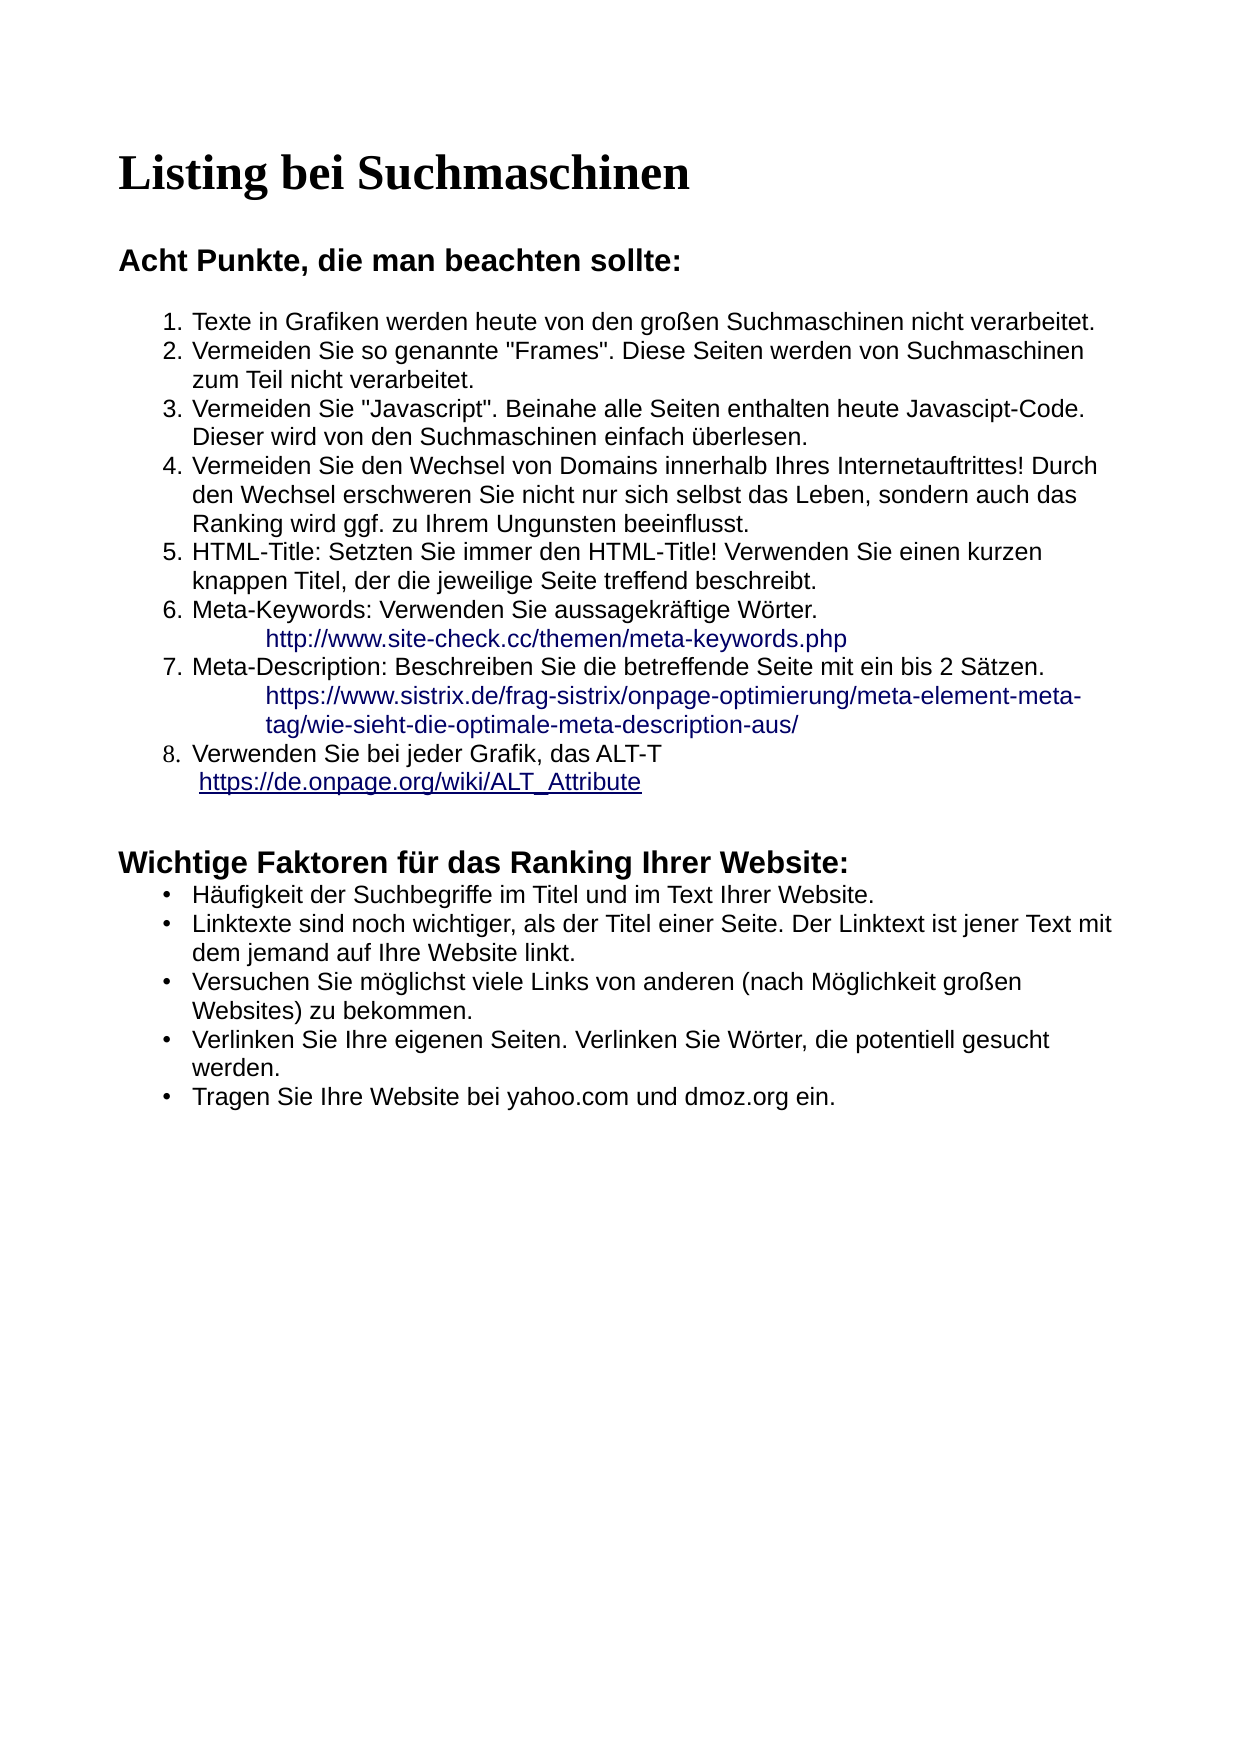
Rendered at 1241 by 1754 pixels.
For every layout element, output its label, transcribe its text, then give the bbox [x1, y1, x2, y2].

list Vermeiden Sie so genannte "Frames". Diese Seiten werden von Suchmaschinen zum Teil nicht verarbeitet. [162, 336, 1122, 393]
list Meta-Description: Beschreiben Sie die betreffende Seite mit ein bis 2 Sätzen. [162, 652, 1122, 681]
list Versuchen Sie möglichst viele Links von anderen (nach Möglichkeit großen Websites) zu bekommen. [162, 967, 1122, 1024]
list Häufigkeit der Suchbegriffe im Titel und im Text Ihrer Website. [162, 881, 1122, 909]
list Tragen Sie Ihre Website bei yahoo.com und dmoz.org ein. [162, 1082, 1122, 1111]
list Verwenden Sie bei jeder Grafik, das ALT-T https://de.onpage.org/wiki/ALT_Attribute [162, 738, 1122, 796]
text Acht Punkte, die man beachten sollte: [118, 242, 1122, 278]
list Texte in Grafiken werden heute von den großen Suchmaschinen nicht verarbeitet. [162, 307, 1122, 336]
list Vermeiden Sie "Javascript". Beinahe alle Seiten enthalten heute Javascipt-Code. Dieser wird von den Suchmaschinen einfach überlesen. [162, 393, 1122, 451]
list HTML-Title: Setzten Sie immer den HTML-Title! Verwenden Sie einen kurzen knappen Titel, der die jeweilige Seite treffend beschreibt. [162, 537, 1122, 595]
list Verlinken Sie Ihre eigenen Seiten. Verlinken Sie Wörter, die potentiell gesucht werden. [162, 1024, 1122, 1082]
list Vermeiden Sie den Wechsel von Domains innerhalb Ihres Internetauftrittes! Durch den Wechsel erschweren Sie nicht nur sich selbst das Leben, sondern auch das Ranking wird ggf. zu Ihrem Ungunsten beeinflusst. [162, 451, 1122, 537]
list http://www.site-check.cc/themen/meta-keywords.php [236, 623, 1122, 652]
list Linktexte sind noch wichtiger, als der Titel einer Seite. Der Linktext ist jener Text mit dem jemand auf Ihre Website linkt. [162, 909, 1122, 967]
list Meta-Keywords: Verwenden Sie aussagekräftige Wörter. [162, 595, 1122, 623]
text Wichtige Faktoren für das Ranking Ihrer Website: [118, 844, 1122, 881]
subtitle Listing bei Suchmaschinen [118, 143, 1122, 201]
list https://www.sistrix.de/frag-sistrix/onpage-optimierung/meta-element-meta-tag/wie-sieht-die-optimale-meta-description-aus/ [236, 681, 1122, 738]
